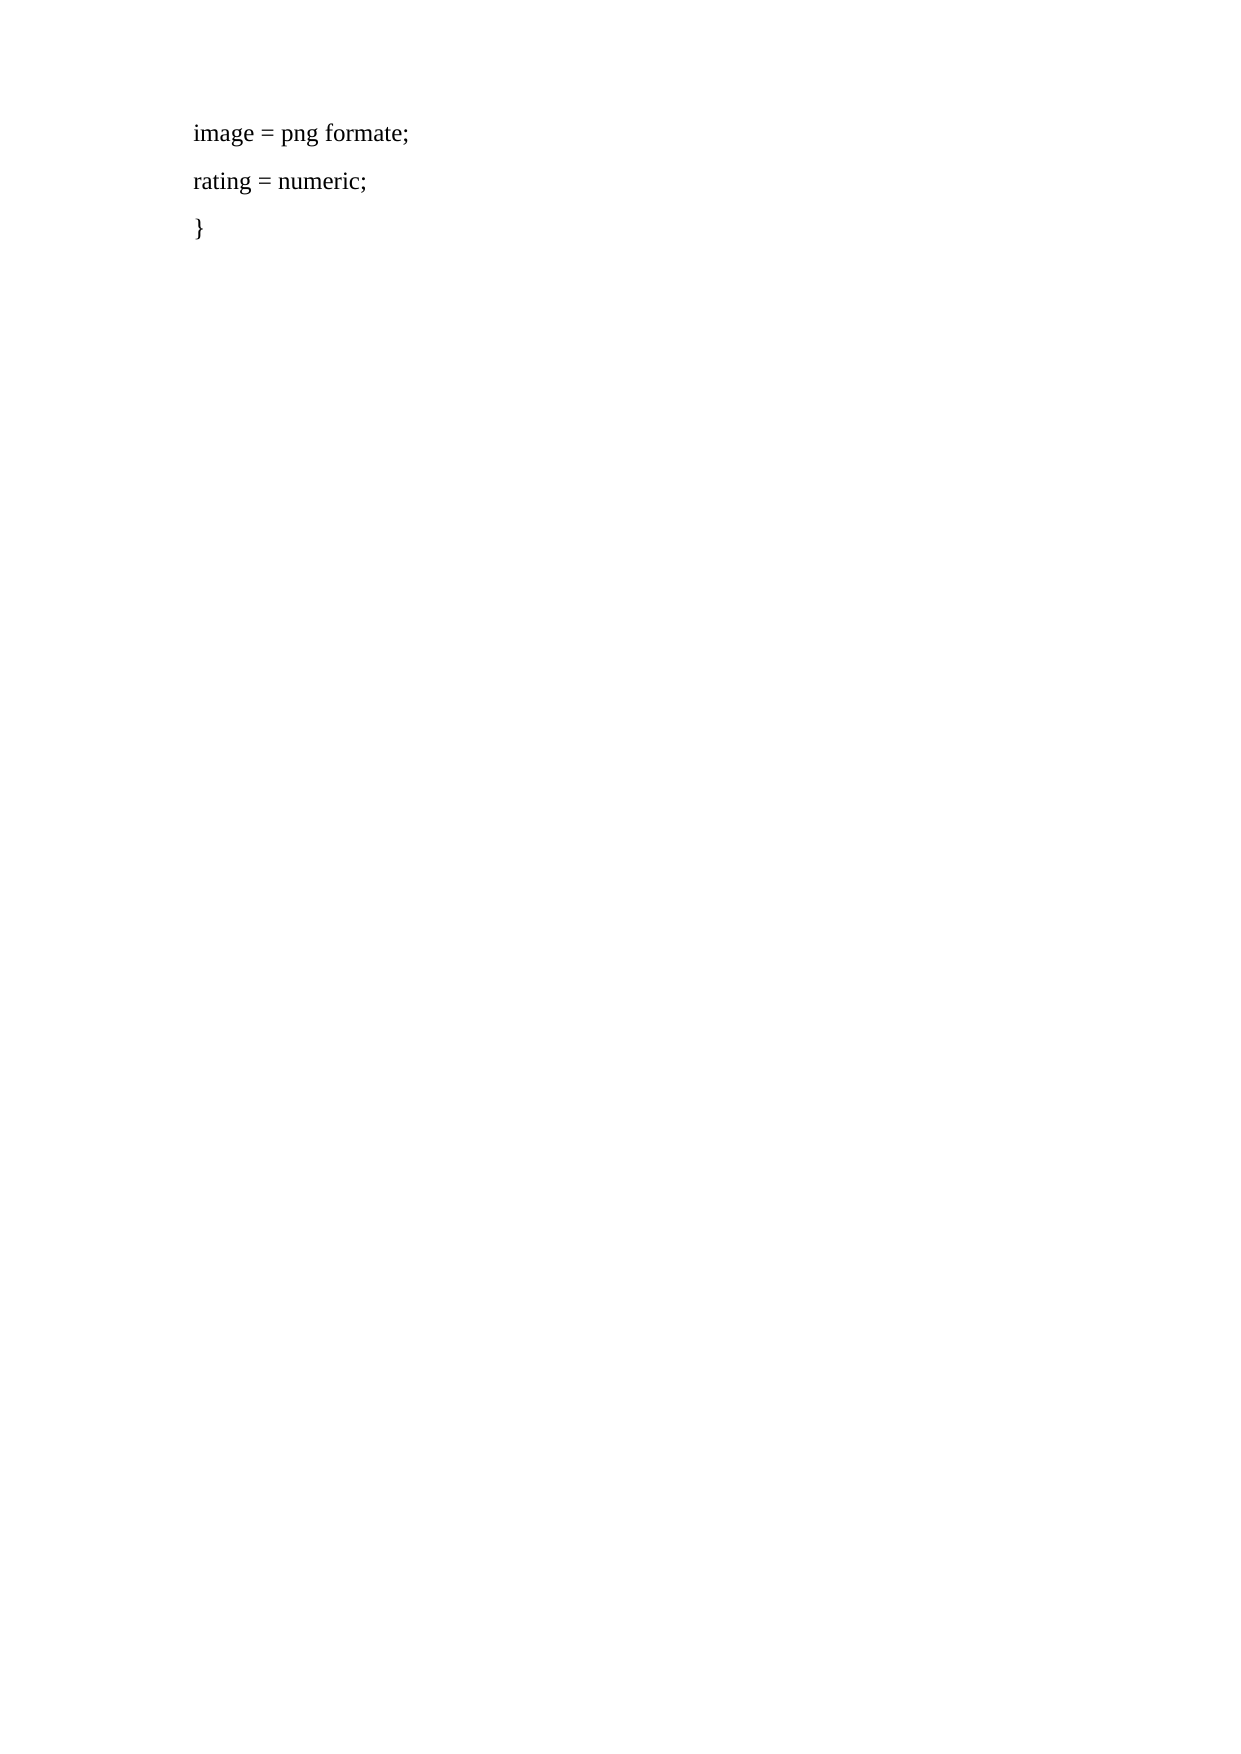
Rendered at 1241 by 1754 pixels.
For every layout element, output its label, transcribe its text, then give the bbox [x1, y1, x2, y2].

list image = png formate; [156, 118, 1122, 147]
list } [156, 213, 1122, 242]
list rating = numeric; [156, 166, 1122, 194]
